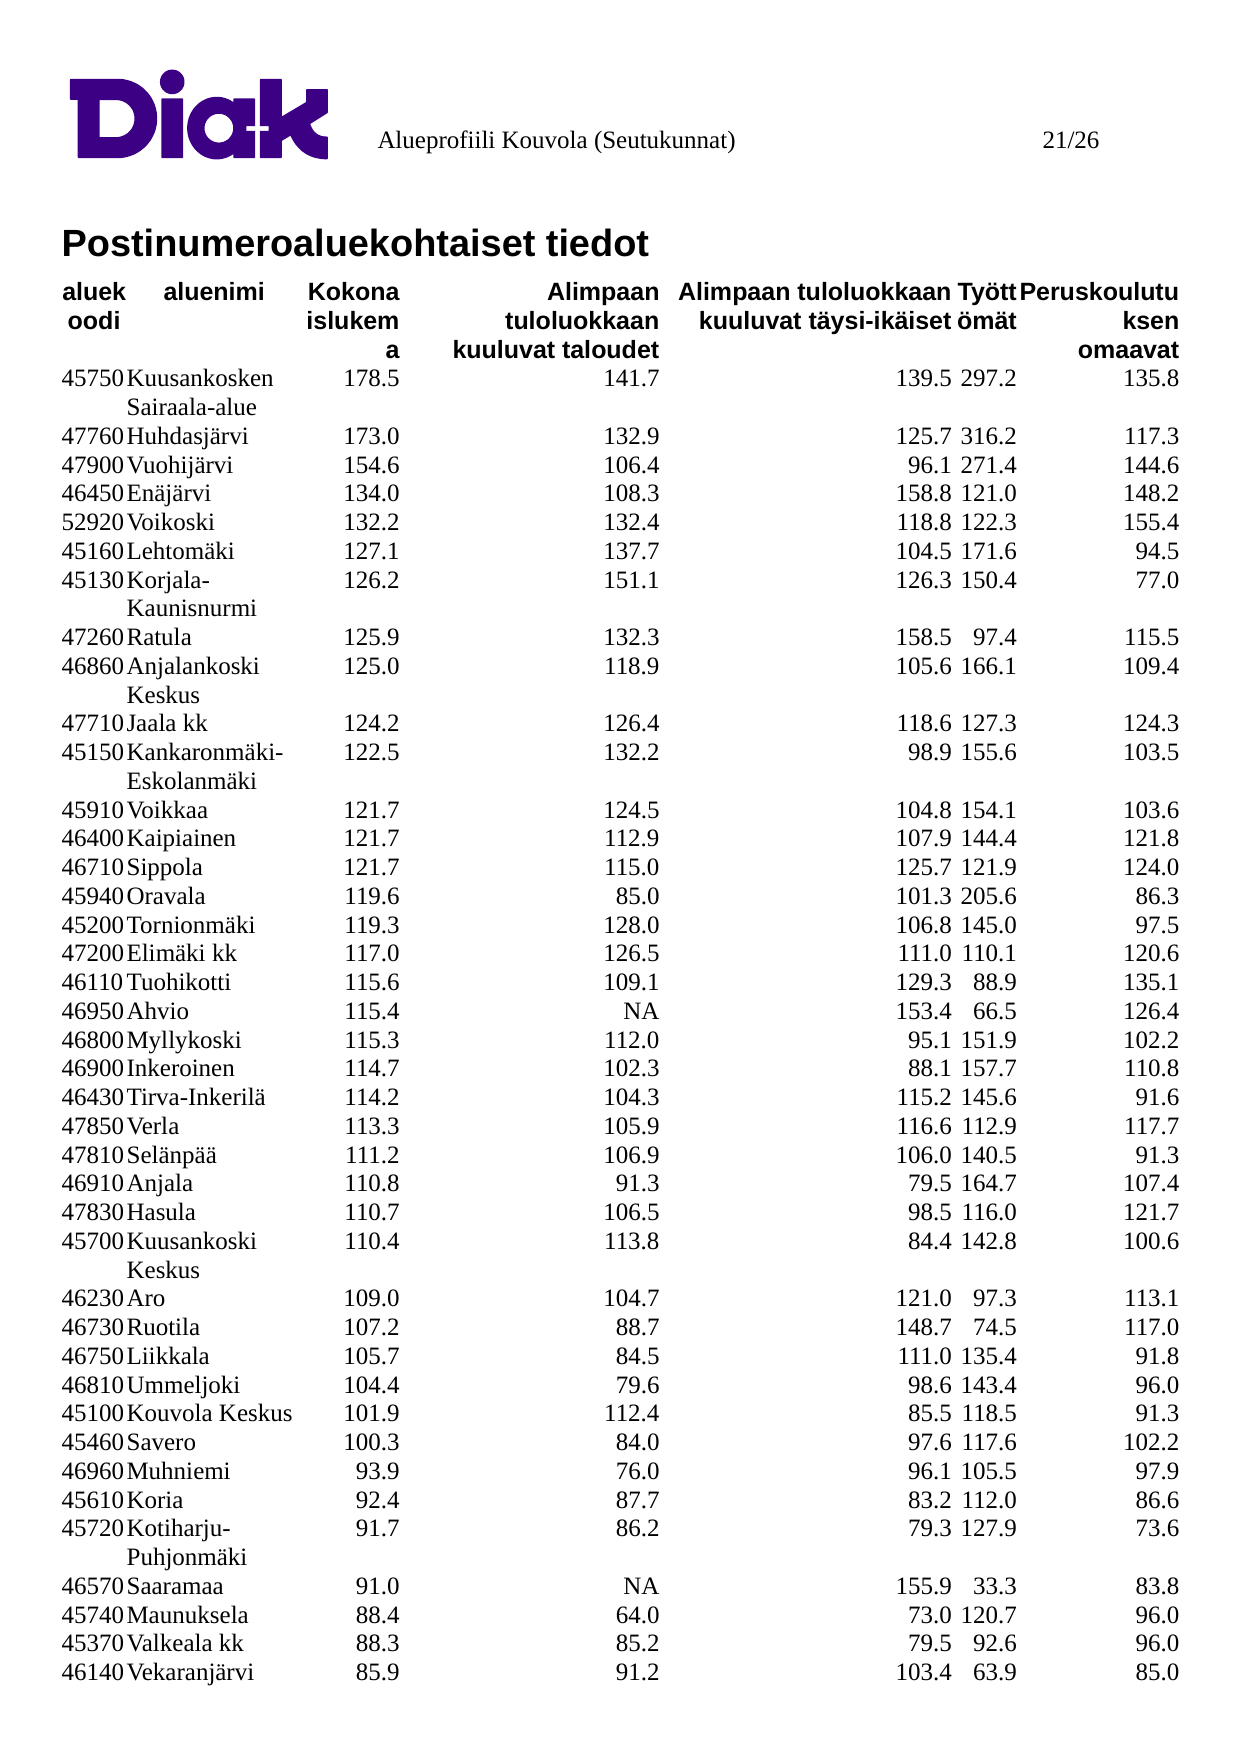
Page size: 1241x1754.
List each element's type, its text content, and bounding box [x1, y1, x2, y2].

table_cell 45940 [61, 881, 126, 910]
table_cell 121.7 [302, 824, 399, 852]
table_cell 96.1 [659, 1456, 952, 1485]
table_cell 86.2 [399, 1514, 659, 1571]
table_cell 127.1 [302, 536, 399, 565]
table_cell 97.4 [952, 622, 1017, 651]
table_cell 125.7 [659, 421, 952, 450]
table_cell 94.5 [1017, 536, 1179, 565]
table_cell 33.3 [952, 1571, 1017, 1600]
table_cell 316.2 [952, 421, 1017, 450]
table_cell Kaipiainen [126, 824, 302, 852]
table_cell Muhniemi [126, 1456, 302, 1485]
table_cell 126.5 [399, 939, 659, 967]
table_cell 121.8 [1017, 824, 1179, 852]
table_cell 157.7 [952, 1054, 1017, 1082]
table_cell 132.2 [302, 507, 399, 536]
table_cell 73.6 [1017, 1514, 1179, 1571]
table_cell 105.5 [952, 1456, 1017, 1485]
table_cell 104.5 [659, 536, 952, 565]
table_cell 45160 [61, 536, 126, 565]
table_cell 91.6 [1017, 1082, 1179, 1111]
table_cell 178.5 [302, 364, 399, 421]
table_cell Jaala kk [126, 709, 302, 737]
table_cell 106.4 [399, 450, 659, 478]
table_cell 112.0 [399, 1025, 659, 1053]
table_cell 140.5 [952, 1140, 1017, 1168]
table_cell 117.6 [952, 1427, 1017, 1456]
table_cell 112.9 [952, 1111, 1017, 1140]
table_cell 116.0 [952, 1197, 1017, 1226]
table_cell 106.0 [659, 1140, 952, 1168]
table_cell Koria [126, 1485, 302, 1513]
table_cell 164.7 [952, 1169, 1017, 1197]
table_cell 46570 [61, 1571, 126, 1600]
table_cell Valkeala kk [126, 1629, 302, 1657]
table_cell 150.4 [952, 565, 1017, 622]
table_cell 110.7 [302, 1197, 399, 1226]
table_cell 47830 [61, 1197, 126, 1226]
table_cell 153.4 [659, 996, 952, 1025]
table_cell 46710 [61, 852, 126, 881]
table_cell 45700 [61, 1226, 126, 1283]
table_cell 46450 [61, 479, 126, 507]
table_header Peruskoulutuksen omaavat [1017, 277, 1179, 363]
table_cell 114.2 [302, 1082, 399, 1111]
table_cell 46810 [61, 1370, 126, 1398]
table_cell 128.0 [399, 910, 659, 938]
table_cell 118.9 [399, 651, 659, 708]
table_cell 91.3 [1017, 1140, 1179, 1168]
table_cell Anjala [126, 1169, 302, 1197]
table_cell 125.7 [659, 852, 952, 881]
table_cell 124.2 [302, 709, 399, 737]
table_cell 46230 [61, 1284, 126, 1312]
table_cell 155.9 [659, 1571, 952, 1600]
table_cell 107.9 [659, 824, 952, 852]
table_cell Kuusankosken Sairaala-alue [126, 364, 302, 421]
table_cell 122.3 [952, 507, 1017, 536]
table_cell Ahvio [126, 996, 302, 1025]
table_cell 46950 [61, 996, 126, 1025]
table_cell 118.6 [659, 709, 952, 737]
table_cell Kuusankoski Keskus [126, 1226, 302, 1283]
table_cell 104.3 [399, 1082, 659, 1111]
table_cell 111.0 [659, 939, 952, 967]
table_cell 104.8 [659, 795, 952, 823]
table_cell 101.9 [302, 1399, 399, 1427]
table_cell 129.3 [659, 967, 952, 996]
table_cell 148.2 [1017, 479, 1179, 507]
table_header Työttömät [952, 277, 1017, 363]
table_cell 109.4 [1017, 651, 1179, 708]
table_cell 106.5 [399, 1197, 659, 1226]
table_cell 100.6 [1017, 1226, 1179, 1283]
table_cell 95.1 [659, 1025, 952, 1053]
table_cell 46800 [61, 1025, 126, 1053]
table_cell 121.0 [659, 1284, 952, 1312]
table_cell 102.2 [1017, 1025, 1179, 1053]
table_cell 114.7 [302, 1054, 399, 1082]
table_cell 83.2 [659, 1485, 952, 1513]
table_cell Ruotila [126, 1312, 302, 1341]
table_cell 86.6 [1017, 1485, 1179, 1513]
table_cell 103.6 [1017, 795, 1179, 823]
table_cell 85.9 [302, 1657, 399, 1686]
table_cell 92.6 [952, 1629, 1017, 1657]
table_cell Voikoski [126, 507, 302, 536]
table_cell Kankaronmäki-Eskolanmäki [126, 737, 302, 795]
table_cell 125.9 [302, 622, 399, 651]
table_cell 135.4 [952, 1341, 1017, 1370]
table_cell 132.3 [399, 622, 659, 651]
table_cell 158.5 [659, 622, 952, 651]
table_cell 77.0 [1017, 565, 1179, 622]
table_cell 126.3 [659, 565, 952, 622]
table_cell Lehtomäki [126, 536, 302, 565]
table_cell 74.5 [952, 1312, 1017, 1341]
table_cell 155.6 [952, 737, 1017, 795]
table_cell 96.0 [1017, 1600, 1179, 1628]
table_cell Korjala-Kaunisnurmi [126, 565, 302, 622]
table_cell 132.4 [399, 507, 659, 536]
table_cell 135.1 [1017, 967, 1179, 996]
table_cell 46110 [61, 967, 126, 996]
table_cell 154.1 [952, 795, 1017, 823]
table_cell 46910 [61, 1169, 126, 1197]
table_cell 107.2 [302, 1312, 399, 1341]
table_cell 45100 [61, 1399, 126, 1427]
table_cell 45610 [61, 1485, 126, 1513]
table_cell 79.6 [399, 1370, 659, 1398]
table_cell 45370 [61, 1629, 126, 1657]
table_cell 46750 [61, 1341, 126, 1370]
table_cell 166.1 [952, 651, 1017, 708]
table_cell 121.9 [952, 852, 1017, 881]
table_cell 121.7 [302, 795, 399, 823]
table_cell Saaramaa [126, 1571, 302, 1600]
table_cell 88.3 [302, 1629, 399, 1657]
table_cell 46140 [61, 1657, 126, 1686]
table_cell 88.7 [399, 1312, 659, 1341]
table_cell 47760 [61, 421, 126, 450]
table_cell 47900 [61, 450, 126, 478]
table_cell 85.5 [659, 1399, 952, 1427]
table_cell 47200 [61, 939, 126, 967]
table_cell 97.9 [1017, 1456, 1179, 1485]
table_cell 76.0 [399, 1456, 659, 1485]
table_cell 96.0 [1017, 1629, 1179, 1657]
table_cell Tornionmäki [126, 910, 302, 938]
table_cell Enäjärvi [126, 479, 302, 507]
table_cell 118.5 [952, 1399, 1017, 1427]
table_cell 132.9 [399, 421, 659, 450]
table_cell 79.3 [659, 1514, 952, 1571]
table_cell 121.0 [952, 479, 1017, 507]
table_cell 52920 [61, 507, 126, 536]
table_cell 85.2 [399, 1629, 659, 1657]
table_cell 116.6 [659, 1111, 952, 1140]
table_cell Aro [126, 1284, 302, 1312]
table_cell 117.0 [302, 939, 399, 967]
table_cell Anjalankoski Keskus [126, 651, 302, 708]
table_cell 173.0 [302, 421, 399, 450]
table_cell 106.9 [399, 1140, 659, 1168]
table_cell Vekaranjärvi [126, 1657, 302, 1686]
table_cell 92.4 [302, 1485, 399, 1513]
table_cell 91.3 [1017, 1399, 1179, 1427]
table_header aluenimi [126, 277, 302, 363]
table_cell 109.0 [302, 1284, 399, 1312]
table_cell 101.3 [659, 881, 952, 910]
table_cell Inkeroinen [126, 1054, 302, 1082]
table_cell 84.4 [659, 1226, 952, 1283]
table_cell 115.4 [302, 996, 399, 1025]
table_cell 97.6 [659, 1427, 952, 1456]
table_cell 98.6 [659, 1370, 952, 1398]
table_cell 135.8 [1017, 364, 1179, 421]
table_cell 73.0 [659, 1600, 952, 1628]
table_cell 102.2 [1017, 1427, 1179, 1456]
table_cell Verla [126, 1111, 302, 1140]
table_cell 98.5 [659, 1197, 952, 1226]
table_cell 145.6 [952, 1082, 1017, 1111]
table_cell Ummeljoki [126, 1370, 302, 1398]
table_cell 88.1 [659, 1054, 952, 1082]
table_cell 112.0 [952, 1485, 1017, 1513]
table_cell Oravala [126, 881, 302, 910]
table_cell 97.3 [952, 1284, 1017, 1312]
table_cell 125.0 [302, 651, 399, 708]
table_cell 46960 [61, 1456, 126, 1485]
table_cell Elimäki kk [126, 939, 302, 967]
table_cell 154.6 [302, 450, 399, 478]
table_cell 151.1 [399, 565, 659, 622]
table_cell 205.6 [952, 881, 1017, 910]
table_cell 91.7 [302, 1514, 399, 1571]
table_cell 93.9 [302, 1456, 399, 1485]
table_cell 103.5 [1017, 737, 1179, 795]
table_cell Tuohikotti [126, 967, 302, 996]
table_cell 112.9 [399, 824, 659, 852]
table_cell 112.4 [399, 1399, 659, 1427]
table_cell Huhdasjärvi [126, 421, 302, 450]
table_cell 45720 [61, 1514, 126, 1571]
table_cell 126.4 [1017, 996, 1179, 1025]
table_cell 127.3 [952, 709, 1017, 737]
table_cell NA [399, 1571, 659, 1600]
table_cell 46400 [61, 824, 126, 852]
table_cell 47810 [61, 1140, 126, 1168]
table_cell 91.2 [399, 1657, 659, 1686]
table_cell 117.7 [1017, 1111, 1179, 1140]
table_cell 118.8 [659, 507, 952, 536]
table_cell 117.0 [1017, 1312, 1179, 1341]
table_cell 84.0 [399, 1427, 659, 1456]
table_cell Maunuksela [126, 1600, 302, 1628]
table_cell 142.8 [952, 1226, 1017, 1283]
table_cell 91.8 [1017, 1341, 1179, 1370]
table_cell Sippola [126, 852, 302, 881]
table_cell 144.4 [952, 824, 1017, 852]
table_cell 121.7 [302, 852, 399, 881]
table_cell 137.7 [399, 536, 659, 565]
table_cell 103.4 [659, 1657, 952, 1686]
table_cell 141.7 [399, 364, 659, 421]
table_cell NA [399, 996, 659, 1025]
table_cell 91.0 [302, 1571, 399, 1600]
table_cell 124.3 [1017, 709, 1179, 737]
table_cell 119.6 [302, 881, 399, 910]
table_cell 79.5 [659, 1169, 952, 1197]
table_cell 145.0 [952, 910, 1017, 938]
table_cell 110.8 [302, 1169, 399, 1197]
table_cell 105.7 [302, 1341, 399, 1370]
table_cell 143.4 [952, 1370, 1017, 1398]
table_cell 45740 [61, 1600, 126, 1628]
table_cell 117.3 [1017, 421, 1179, 450]
table_cell 47260 [61, 622, 126, 651]
table_cell Kouvola Keskus [126, 1399, 302, 1427]
table_cell 46730 [61, 1312, 126, 1341]
table_cell 151.9 [952, 1025, 1017, 1053]
table_cell 45460 [61, 1427, 126, 1456]
table_cell 111.0 [659, 1341, 952, 1370]
table_cell 148.7 [659, 1312, 952, 1341]
table_cell 110.1 [952, 939, 1017, 967]
table_cell 63.9 [952, 1657, 1017, 1686]
table_cell 85.0 [399, 881, 659, 910]
table_cell 108.3 [399, 479, 659, 507]
table_cell Tirva-Inkerilä [126, 1082, 302, 1111]
table_cell 113.8 [399, 1226, 659, 1283]
table_cell Savero [126, 1427, 302, 1456]
table_cell 46900 [61, 1054, 126, 1082]
table_cell 84.5 [399, 1341, 659, 1370]
table_cell 105.9 [399, 1111, 659, 1140]
table_cell 96.1 [659, 450, 952, 478]
table_cell 297.2 [952, 364, 1017, 421]
table_cell 115.2 [659, 1082, 952, 1111]
table_cell Selänpää [126, 1140, 302, 1168]
table_cell 88.9 [952, 967, 1017, 996]
table_cell 45130 [61, 565, 126, 622]
table_cell Hasula [126, 1197, 302, 1226]
table_header Alimpaan tuloluokkaan kuuluvat täysi-ikäiset [659, 277, 952, 363]
table_cell 115.3 [302, 1025, 399, 1053]
table_cell 132.2 [399, 737, 659, 795]
table_cell 124.5 [399, 795, 659, 823]
table_cell 102.3 [399, 1054, 659, 1082]
table_cell 271.4 [952, 450, 1017, 478]
table_cell 64.0 [399, 1600, 659, 1628]
table_cell 96.0 [1017, 1370, 1179, 1398]
table_cell 109.1 [399, 967, 659, 996]
table_cell 126.4 [399, 709, 659, 737]
table_cell 158.8 [659, 479, 952, 507]
table_cell 139.5 [659, 364, 952, 421]
table_cell 91.3 [399, 1169, 659, 1197]
table_cell 110.8 [1017, 1054, 1179, 1082]
table_cell 110.4 [302, 1226, 399, 1283]
table_cell 107.4 [1017, 1169, 1179, 1197]
table_cell 115.6 [302, 967, 399, 996]
table_cell 122.5 [302, 737, 399, 795]
table_cell 97.5 [1017, 910, 1179, 938]
table_cell Kotiharju-Puhjonmäki [126, 1514, 302, 1571]
table_cell 113.3 [302, 1111, 399, 1140]
table_cell 79.5 [659, 1629, 952, 1657]
table_cell 105.6 [659, 651, 952, 708]
table_cell Ratula [126, 622, 302, 651]
table_cell 45150 [61, 737, 126, 795]
table_cell Myllykoski [126, 1025, 302, 1053]
table_cell 98.9 [659, 737, 952, 795]
table_cell 121.7 [1017, 1197, 1179, 1226]
table_cell 134.0 [302, 479, 399, 507]
table_cell 115.0 [399, 852, 659, 881]
table_cell Voikkaa [126, 795, 302, 823]
table_cell 144.6 [1017, 450, 1179, 478]
table_cell 88.4 [302, 1600, 399, 1628]
table_cell 119.3 [302, 910, 399, 938]
table_cell 171.6 [952, 536, 1017, 565]
table_cell 66.5 [952, 996, 1017, 1025]
table_cell 100.3 [302, 1427, 399, 1456]
table_cell 104.4 [302, 1370, 399, 1398]
table_cell Vuohijärvi [126, 450, 302, 478]
table_cell 83.8 [1017, 1571, 1179, 1600]
table_cell 86.3 [1017, 881, 1179, 910]
table_cell 85.0 [1017, 1657, 1179, 1686]
table_cell 120.6 [1017, 939, 1179, 967]
table_header Kokonaislukema [302, 277, 399, 363]
table_cell 115.5 [1017, 622, 1179, 651]
table_cell 126.2 [302, 565, 399, 622]
table_cell 104.7 [399, 1284, 659, 1312]
table_cell 46430 [61, 1082, 126, 1111]
table_header aluekoodi [61, 277, 126, 363]
table_cell 45200 [61, 910, 126, 938]
table_cell 47710 [61, 709, 126, 737]
table_cell 47850 [61, 1111, 126, 1140]
table_cell Liikkala [126, 1341, 302, 1370]
table_cell 106.8 [659, 910, 952, 938]
table_cell 120.7 [952, 1600, 1017, 1628]
table_cell 45750 [61, 364, 126, 421]
table_header Alimpaan tuloluokkaan kuuluvat taloudet [399, 277, 659, 363]
table_cell 87.7 [399, 1485, 659, 1513]
table_cell 111.2 [302, 1140, 399, 1168]
subtitle Postinumeroaluekohtaiset tiedot [61, 221, 1179, 265]
table_cell 127.9 [952, 1514, 1017, 1571]
table_cell 155.4 [1017, 507, 1179, 536]
table_cell 45910 [61, 795, 126, 823]
table_cell 46860 [61, 651, 126, 708]
table_cell 113.1 [1017, 1284, 1179, 1312]
table_cell 124.0 [1017, 852, 1179, 881]
